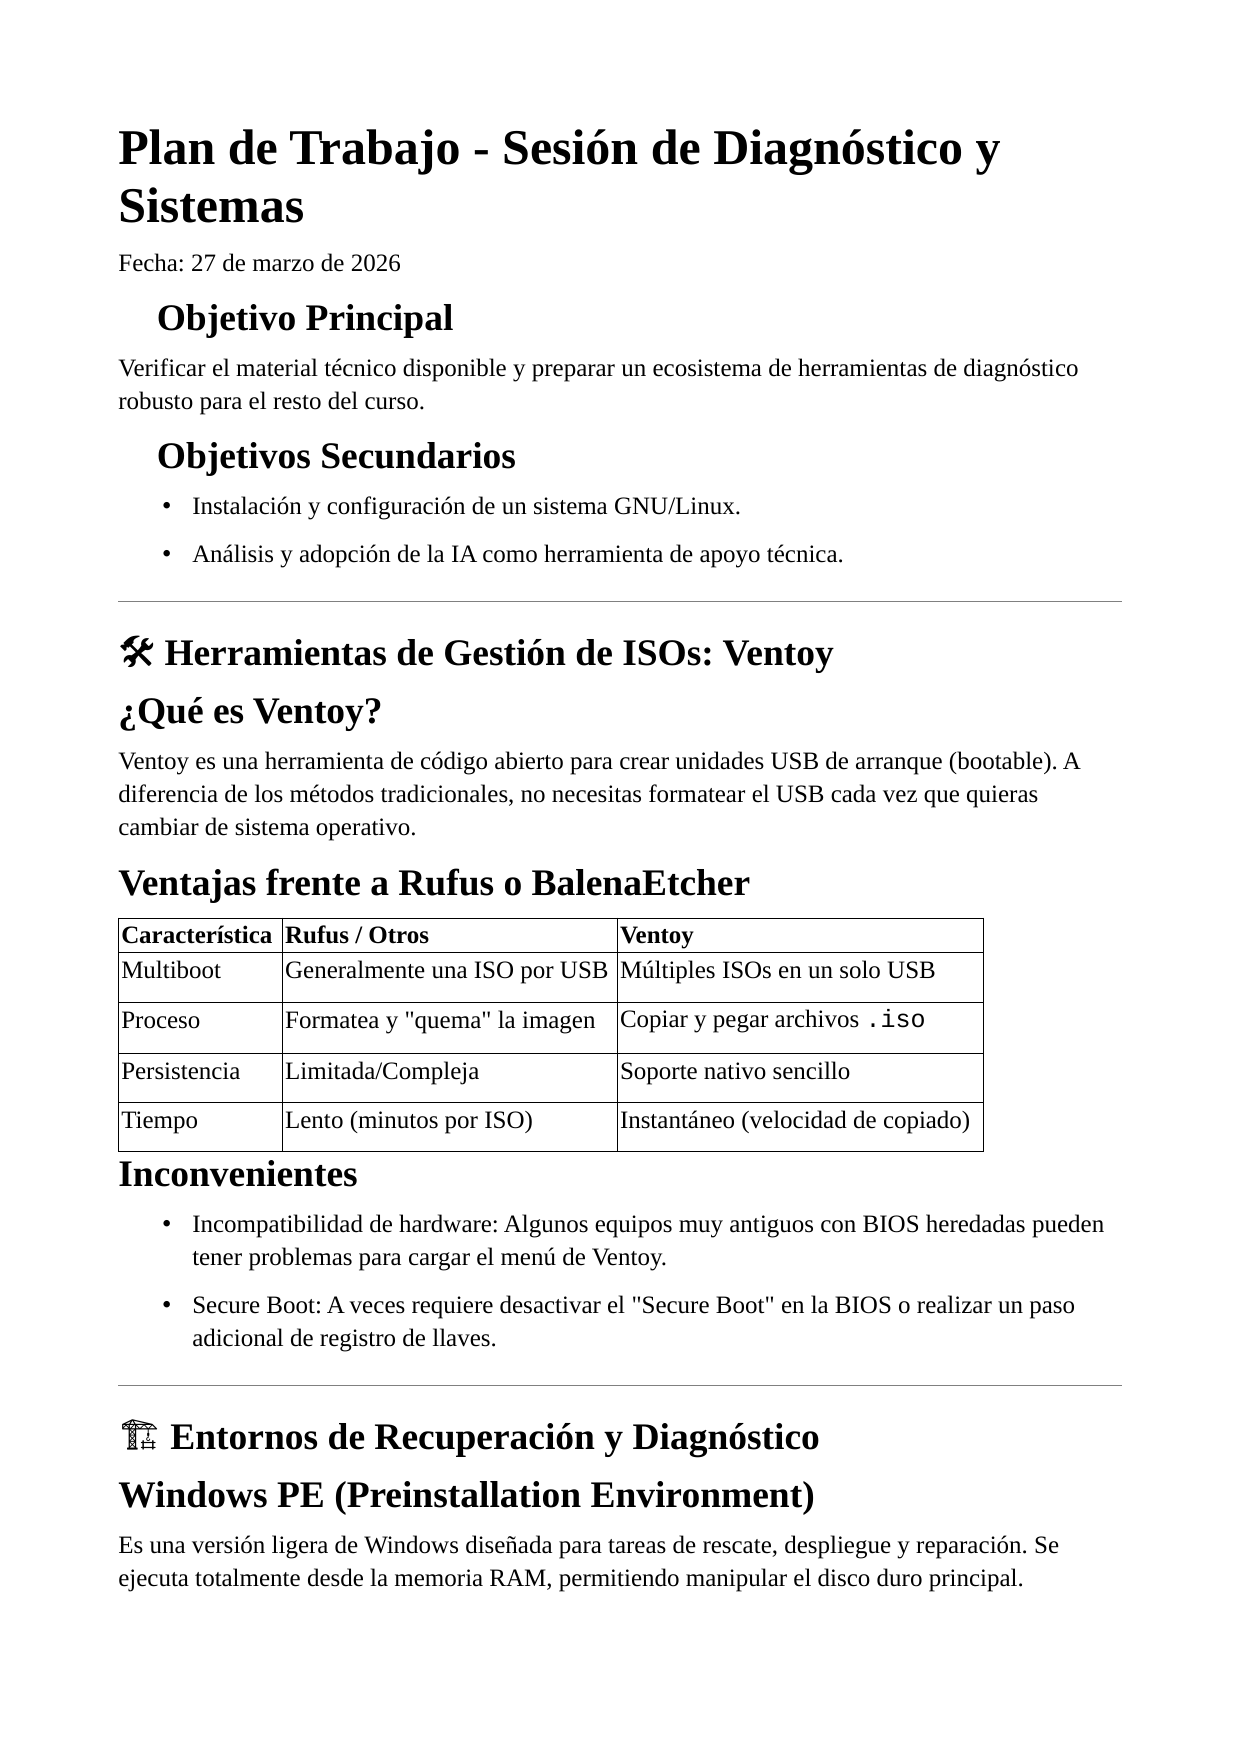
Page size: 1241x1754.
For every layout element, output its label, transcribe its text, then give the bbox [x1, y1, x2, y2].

table_cell Soporte nativo sencillo [618, 1054, 983, 1102]
subtitle 📌 Objetivos Secundarios [118, 434, 1122, 477]
subtitle 🏗️ Entornos de Recuperación y Diagnóstico [118, 1415, 1122, 1458]
table_cell Limitada/Compleja [283, 1054, 617, 1102]
text Es una versión ligera de Windows diseñada para tareas de rescate, despliegue y reparación. Se ejecuta totalmente desde la memoria RAM, permitiendo manipular el disco duro principal. [118, 1530, 1122, 1592]
list Incompatibilidad de hardware: Algunos equipos muy antiguos con BIOS heredadas pueden tener problemas para cargar el menú de Ventoy. [162, 1209, 1122, 1271]
table_header Rufus / Otros [283, 919, 617, 952]
subtitle ¿Qué es Ventoy? [118, 688, 1122, 732]
table_cell Proceso [119, 1003, 282, 1053]
table_cell Multiboot [119, 953, 282, 1002]
text Fecha: 27 de marzo de 2026 [118, 248, 1122, 276]
table_cell Generalmente una ISO por USB [283, 953, 617, 1002]
table_header Característica [119, 919, 282, 952]
table_cell Copiar y pegar archivos .iso [618, 1003, 983, 1053]
subtitle 🎯 Objetivo Principal [118, 295, 1122, 338]
subtitle Inconvenientes [118, 1152, 1122, 1195]
table_header Ventoy [618, 919, 983, 952]
subtitle Ventajas frente a Rufus o BalenaEtcher [118, 860, 1122, 903]
table_cell Tiempo [119, 1103, 282, 1151]
list Análisis y adopción de la IA como herramienta de apoyo técnica. [162, 539, 1122, 568]
subtitle 🛠️ Herramientas de Gestión de ISOs: Ventoy [118, 631, 1122, 674]
table_cell Lento (minutos por ISO) [283, 1103, 617, 1151]
subtitle Plan de Trabajo - Sesión de Diagnóstico y Sistemas [118, 118, 1122, 233]
table_cell Múltiples ISOs en un solo USB [618, 953, 983, 1002]
subtitle Windows PE (Preinstallation Environment) [118, 1472, 1122, 1516]
table_cell Persistencia [119, 1054, 282, 1102]
list Secure Boot: A veces requiere desactivar el "Secure Boot" en la BIOS o realizar un paso adicional de registro de llaves. [162, 1290, 1122, 1352]
table_cell Formatea y "quema" la imagen [283, 1003, 617, 1053]
text Ventoy es una herramienta de código abierto para crear unidades USB de arranque (bootable). A diferencia de los métodos tradicionales, no necesitas formatear el USB cada vez que quieras cambiar de sistema operativo. [118, 746, 1122, 841]
text Verificar el material técnico disponible y preparar un ecosistema de herramientas de diagnóstico robusto para el resto del curso. [118, 353, 1122, 415]
table_cell Instantáneo (velocidad de copiado) [618, 1103, 983, 1151]
list Instalación y configuración de un sistema GNU/Linux. [162, 491, 1122, 520]
